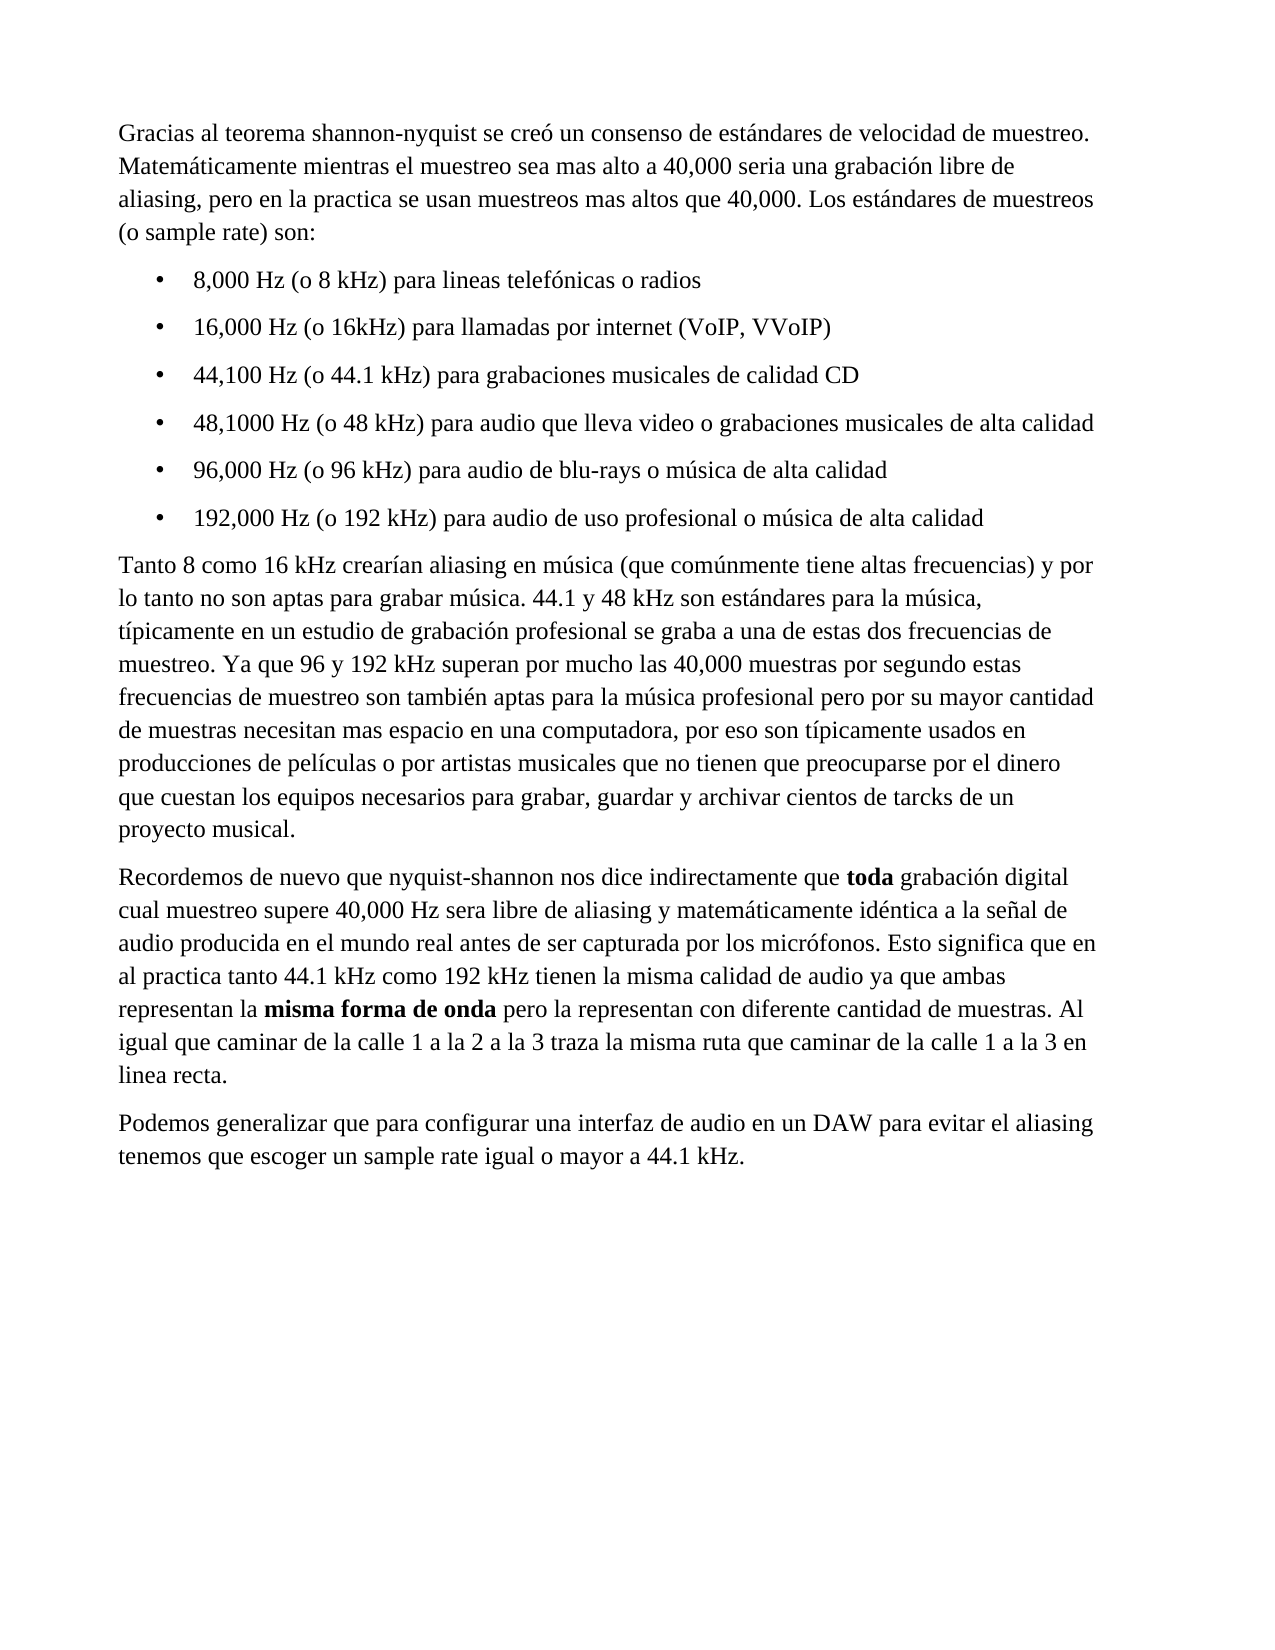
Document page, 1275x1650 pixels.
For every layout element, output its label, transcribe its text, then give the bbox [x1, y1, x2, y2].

text Podemos generalizar que para configurar una interfaz de audio en un DAW para evitar el aliasing tenemos que escoger un sample rate igual o mayor a 44.1 kHz. [118, 1108, 1098, 1170]
list 44,100 Hz (o 44.1 kHz) para grabaciones musicales de calidad CD [156, 360, 1157, 389]
text Tanto 8 como 16 kHz crearían aliasing en música (que comúnmente tiene altas frecuencias) y por lo tanto no son aptas para grabar música. 44.1 y 48 kHz son estándares para la música, típicamente en un estudio de grabación profesional se graba a una de estas dos frecuencias de muestreo. Ya que 96 y 192 kHz superan por mucho las 40,000 muestras por segundo estas frecuencias de muestreo son también aptas para la música profesional pero por su mayor cantidad de muestras necesitan mas espacio en una computadora, por eso son típicamente usados en producciones de películas o por artistas musicales que no tienen que preocuparse por el dinero que cuestan los equipos necesarios para grabar, guardar y archivar cientos de tarcks de un proyecto musical. [118, 550, 1098, 843]
list 96,000 Hz (o 96 kHz) para audio de blu-rays o música de alta calidad [156, 455, 1157, 484]
text Gracias al teorema shannon-nyquist se creó un consenso de estándares de velocidad de muestreo. Matemáticamente mientras el muestreo sea mas alto a 40,000 seria una grabación libre de aliasing, pero en la practica se usan muestreos mas altos que 40,000. Los estándares de muestreos (o sample rate) son: [118, 118, 1098, 246]
text Recordemos de nuevo que nyquist-shannon nos dice indirectamente que toda grabación digital cual muestreo supere 40,000 Hz sera libre de aliasing y matemáticamente idéntica a la señal de audio producida en el mundo real antes de ser capturada por los micrófonos. Esto significa que en al practica tanto 44.1 kHz como 192 kHz tienen la misma calidad de audio ya que ambas representan la misma forma de onda pero la representan con diferente cantidad de muestras. Al igual que caminar de la calle 1 a la 2 a la 3 traza la misma ruta que caminar de la calle 1 a la 3 en linea recta. [118, 862, 1098, 1089]
list 192,000 Hz (o 192 kHz) para audio de uso profesional o música de alta calidad [156, 503, 1157, 532]
list 16,000 Hz (o 16kHz) para llamadas por internet (VoIP, VVoIP) [156, 312, 1157, 341]
list 8,000 Hz (o 8 kHz) para lineas telefónicas o radios [156, 265, 1157, 293]
list 48,1000 Hz (o 48 kHz) para audio que lleva video o grabaciones musicales de alta calidad [156, 408, 1157, 436]
